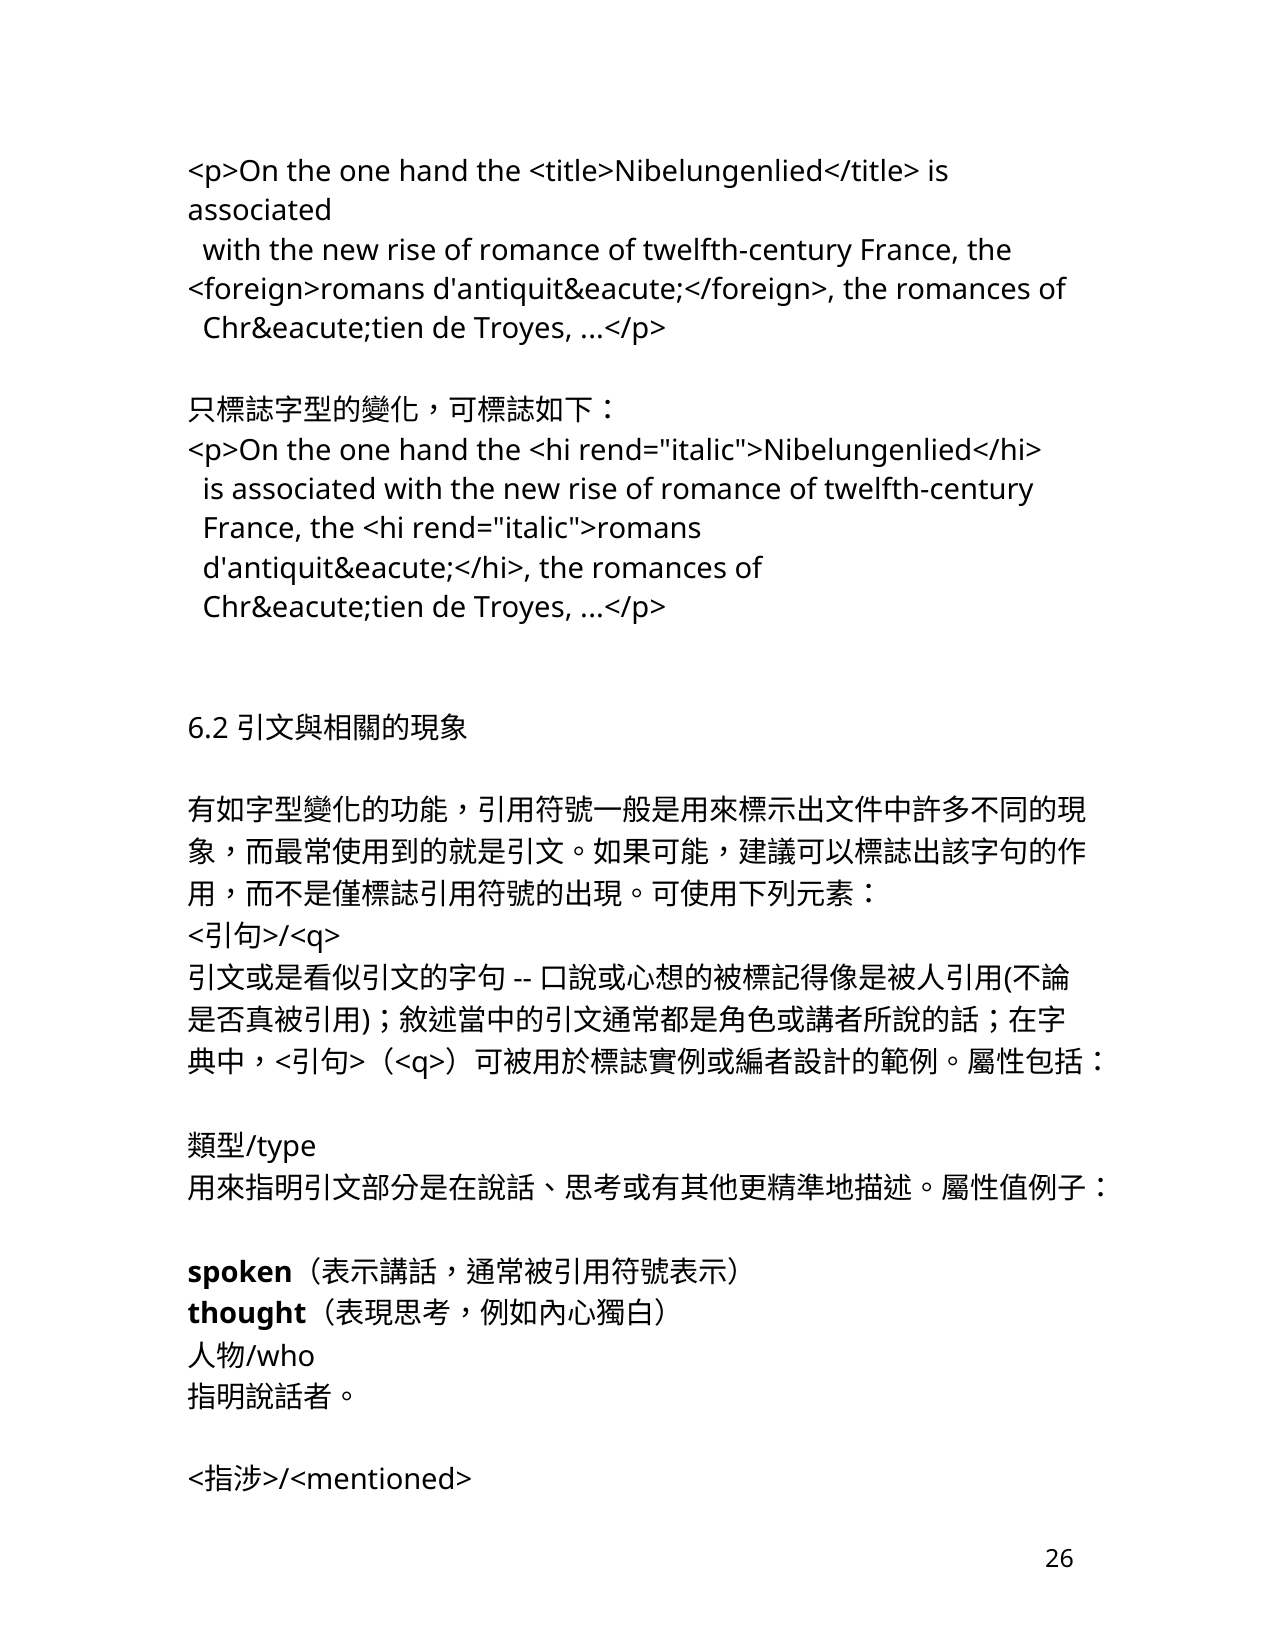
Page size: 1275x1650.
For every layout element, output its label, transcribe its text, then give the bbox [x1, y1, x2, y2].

text 6.2 引文與相關的現象 [187, 705, 1087, 747]
text with the new rise of romance of twelfth-century France, the [187, 229, 1087, 268]
text 指明說話者。 [187, 1374, 1087, 1416]
text France, the <hi rend="italic">romans [187, 508, 1087, 547]
text <p>On the one hand the <hi rend="italic">Nibelungenlied</hi> [187, 429, 1087, 468]
text <foreign>romans d'antiquit&eacute;</foreign>, the romances of [187, 268, 1087, 308]
text spoken（表示講話，通常被引用符號表示） [187, 1248, 1087, 1290]
text Chr&eacute;tien de Troyes, ...</p> [187, 587, 1087, 626]
text Chr&eacute;tien de Troyes, ...</p> [187, 308, 1087, 347]
text 用來指明引文部分是在說話、思考或有其他更精準地描述。屬性值例子： [187, 1164, 1087, 1248]
text d'antiquit&eacute;</hi>, the romances of [187, 547, 1087, 587]
text <引句>/<q> [187, 913, 1087, 954]
text 有如字型變化的功能，引用符號一般是用來標示出文件中許多不同的現象，而最常使用到的就是引文。如果可能，建議可以標誌出該字句的作用，而不是僅標誌引用符號的出現。可使用下列元素： [187, 787, 1087, 913]
text 類型/type [187, 1122, 1087, 1164]
text <指涉>/<mentioned> [187, 1456, 1087, 1498]
text 引文或是看似引文的字句 -- 口說或心想的被標記得像是被人引用(不論是否真被引用)；敘述當中的引文通常都是角色或講者所說的話；在字典中，<引句>（<q>）可被用於標誌實例或編者設計的範例。屬性包括： [187, 954, 1087, 1122]
text 人物/who [187, 1332, 1087, 1374]
text 只標誌字型的變化，可標誌如下： [187, 387, 1087, 429]
text thought（表現思考，例如內心獨白） [187, 1290, 1087, 1332]
text is associated with the new rise of romance of twelfth-century [187, 468, 1087, 508]
text <p>On the one hand the <title>Nibelungenlied</title> is associated [187, 150, 1087, 229]
